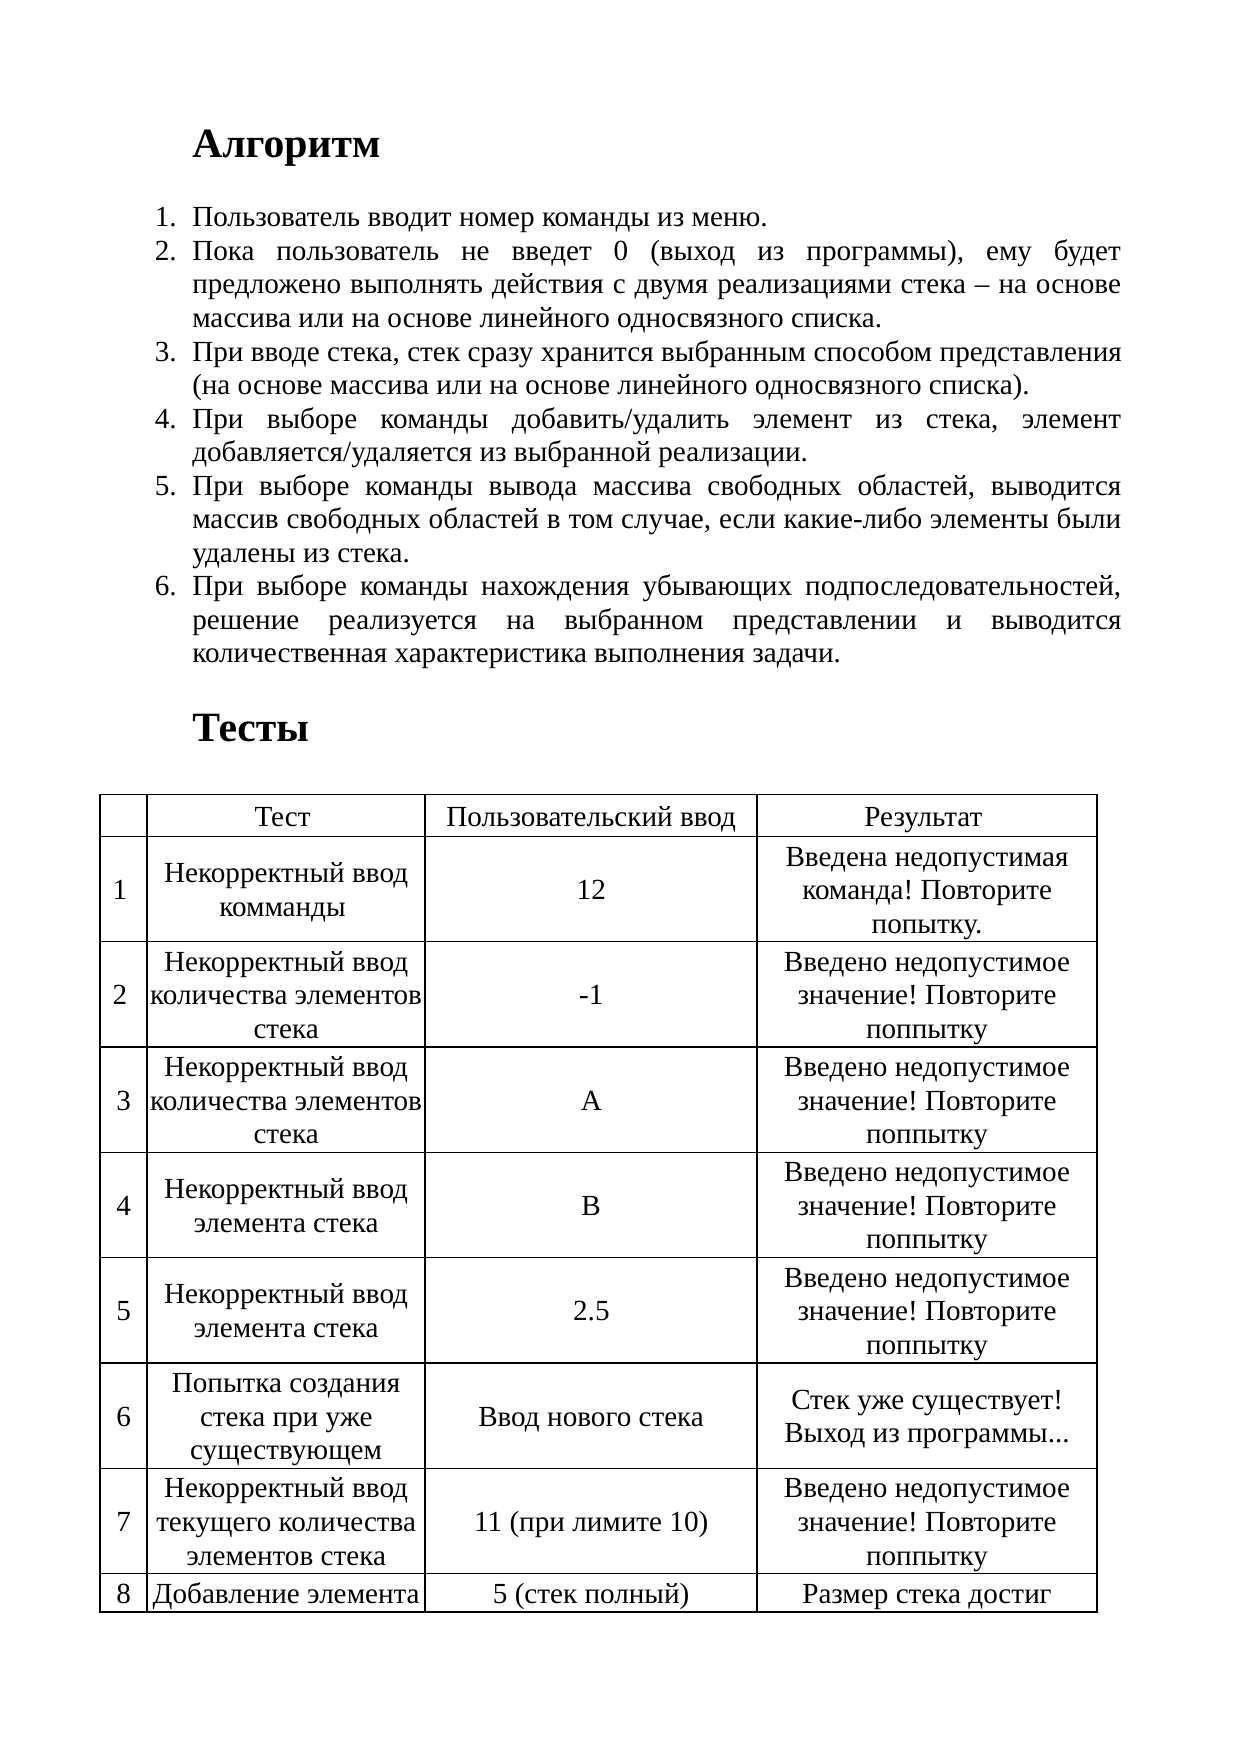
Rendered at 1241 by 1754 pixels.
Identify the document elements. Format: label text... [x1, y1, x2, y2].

table_cell 6 [101, 1364, 146, 1467]
table_cell Введена недопустимая команда! Повторите попытку. [758, 837, 1096, 941]
table_cell -1 [426, 942, 756, 1046]
table_cell 2 [101, 942, 146, 1046]
table_cell B [426, 1153, 756, 1257]
table_cell 11 (при лимите 10) [426, 1469, 756, 1573]
table_cell A [426, 1048, 756, 1151]
table_cell Некорректный ввод текущего количества элементов стека [148, 1469, 424, 1573]
table_cell Размер стека достиг [758, 1574, 1096, 1611]
table_cell Ввод нового стека [426, 1364, 756, 1467]
table_cell 2.5 [426, 1258, 756, 1362]
table_cell Некорректный ввод количества элементов стека [148, 942, 424, 1046]
table_cell Введено недопустимое значение! Повторите поппытку [758, 1258, 1096, 1362]
table_cell Введено недопустимое значение! Повторите поппытку [758, 942, 1096, 1046]
table_cell Некорректный ввод количества элементов стека [148, 1048, 424, 1151]
table_header Результат [758, 795, 1096, 836]
table_cell 7 [101, 1469, 146, 1573]
list Пользователь вводит номер команды из меню. [154, 199, 1122, 233]
table_cell Некорректный ввод комманды [148, 837, 424, 941]
table_cell 1 [101, 837, 146, 941]
table_cell 5 (стек полный) [426, 1574, 756, 1611]
table_cell Введено недопустимое значение! Повторите поппытку [758, 1469, 1096, 1573]
list При выборе команды нахождения убывающих подпоследовательностей, решение реализуется на выбранном представлении и выводится количественная характеристика выполнения задачи. [154, 568, 1122, 669]
table_cell 5 [101, 1258, 146, 1362]
table_header [101, 795, 146, 836]
text Алгоритм [118, 118, 1122, 166]
table_cell Введено недопустимое значение! Повторите поппытку [758, 1153, 1096, 1257]
list При выборе команды вывода массива свободных областей, выводится массив свободных областей в том случае, если какие-либо элементы были удалены из стека. [154, 468, 1122, 568]
table_header Пользовательский ввод [426, 795, 756, 836]
list При вводе стека, стек сразу хранится выбранным способом представления (на основе массива или на основе линейного односвязного списка). [154, 334, 1122, 401]
table_cell Некорректный ввод элемента стека [148, 1258, 424, 1362]
list При выборе команды добавить/удалить элемент из стека, элемент добавляется/удаляется из выбранной реализации. [154, 401, 1122, 468]
table_header Тест [148, 795, 424, 836]
table_cell Введено недопустимое значение! Повторите поппытку [758, 1048, 1096, 1151]
table_cell Некорректный ввод элемента стека [148, 1153, 424, 1257]
table_cell 12 [426, 837, 756, 941]
table_cell 4 [101, 1153, 146, 1257]
table_cell Попытка создания стека при уже существующем [148, 1364, 424, 1467]
table_cell 3 [101, 1048, 146, 1151]
list Пока пользователь не введет 0 (выход из программы), ему будет предложено выполнять действия с двумя реализациями стека – на основе массива или на основе линейного односвязного списка. [154, 233, 1122, 334]
text Тесты [118, 703, 1122, 751]
table_cell 8 [101, 1574, 146, 1611]
table_cell Добавление элемента [148, 1574, 424, 1611]
table_cell Стек уже существует! Выход из программы... [758, 1364, 1096, 1467]
